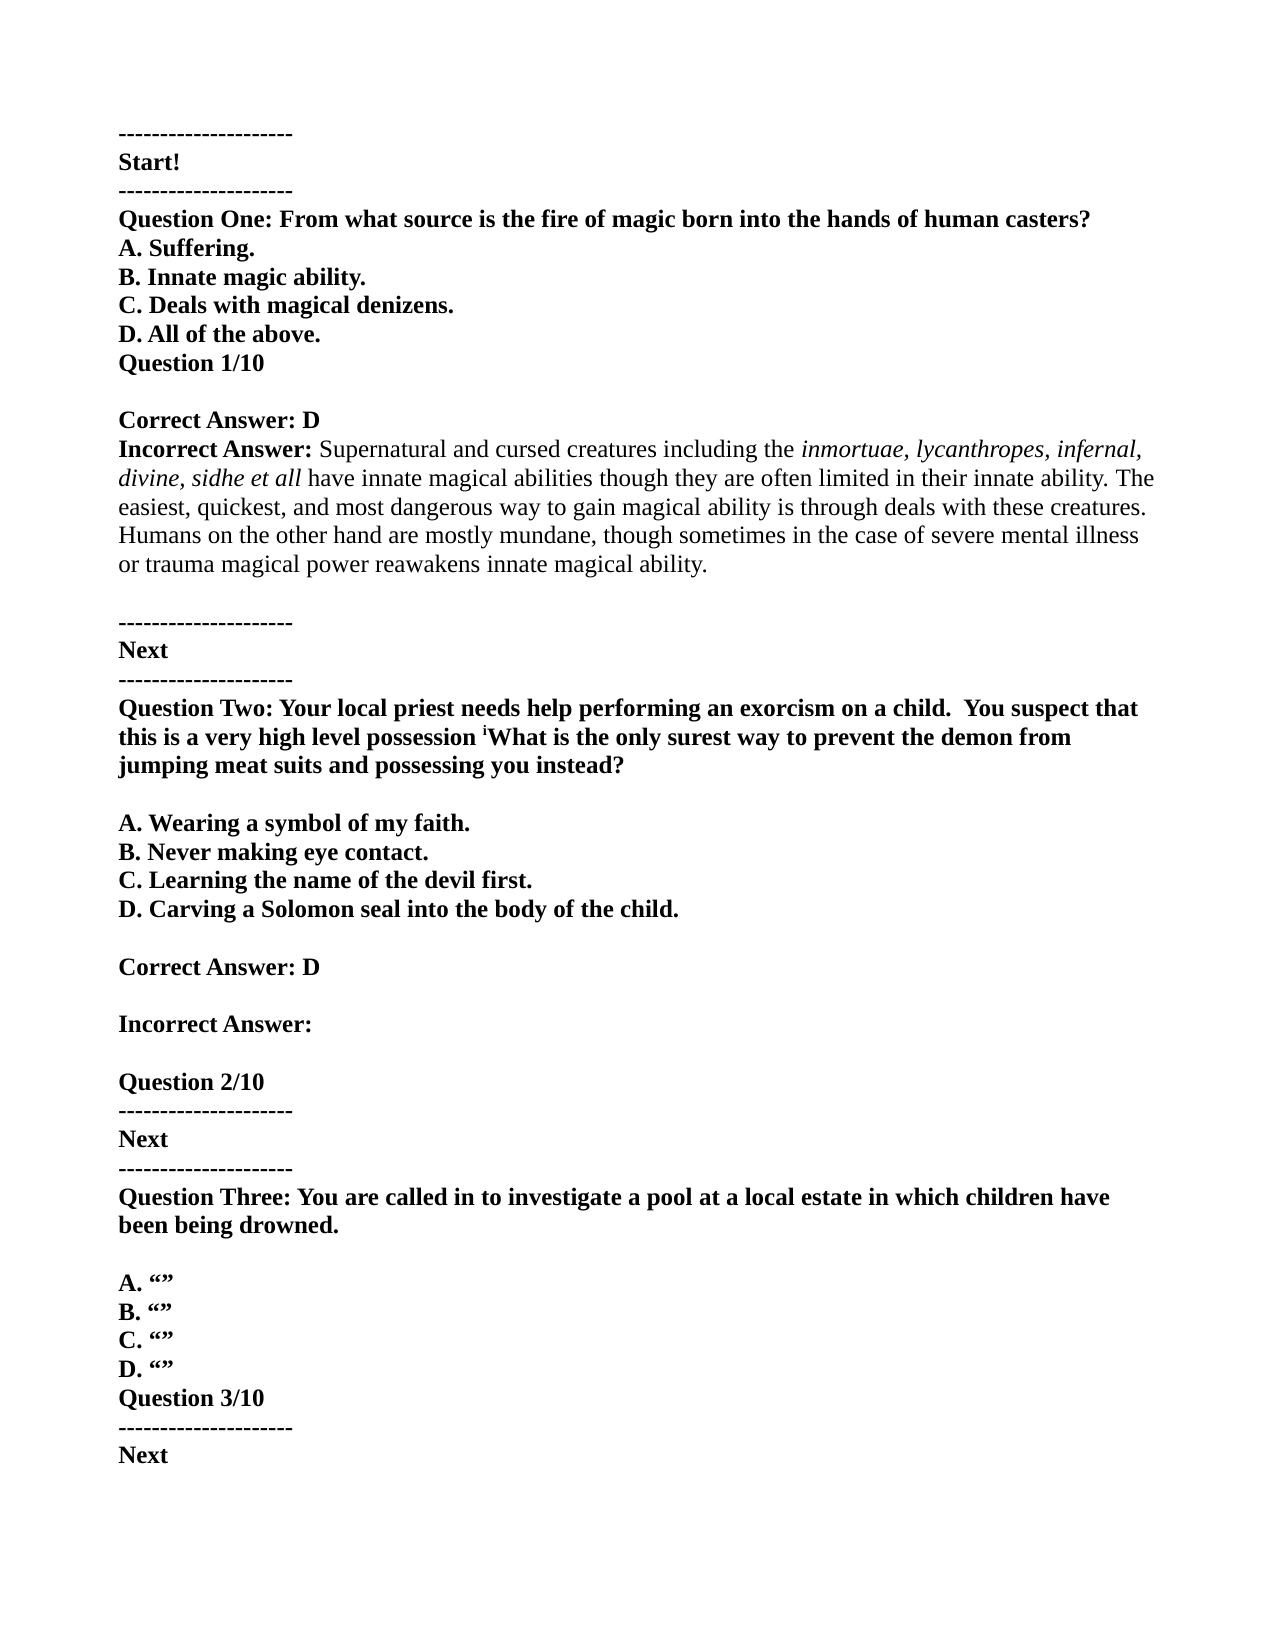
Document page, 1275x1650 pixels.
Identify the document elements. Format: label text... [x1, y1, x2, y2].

text Next [118, 636, 1157, 664]
text --------------------- [118, 1412, 1157, 1441]
text Question Two: Your local priest needs help performing an exorcism on a child. You suspect that this is a very high level possession What is the only surest way to prevent the demon from jumping meat suits and possessing you instead? [118, 693, 1157, 779]
text --------------------- [118, 118, 1157, 147]
text Correct Answer: D [118, 406, 1157, 434]
text Question 3/10 [118, 1383, 1157, 1412]
text Incorrect Answer: [118, 981, 1157, 1038]
text Incorrect Answer: Supernatural and cursed creatures including the inmortuae, lycanthropes, infernal, divine, sidhe et all have innate magical abilities though they are often limited in their innate ability. The easiest, quickest, and most dangerous way to gain magical ability is through deals with these creatures. Humans on the other hand are mostly mundane, though sometimes in the case of severe mental illness or trauma magical power reawakens innate magical ability. [118, 434, 1157, 578]
text Correct Answer: D [118, 952, 1157, 981]
text A. Suffering. [118, 233, 1157, 262]
text Question 1/10 [118, 348, 1157, 377]
text C. Deals with magical denizens. [118, 291, 1157, 319]
text D. All of the above. [118, 319, 1157, 348]
text Question 2/10 [118, 1067, 1157, 1096]
text Start! [118, 147, 1157, 176]
text D. “” [118, 1354, 1157, 1383]
text --------------------- [118, 1096, 1157, 1124]
text B. Never making eye contact. [118, 837, 1157, 866]
text B. “” [118, 1297, 1157, 1326]
text D. Carving a Solomon seal into the body of the child. [118, 894, 1157, 923]
text B. Innate magic ability. [118, 262, 1157, 291]
text Question One: From what source is the fire of magic born into the hands of human casters? [118, 204, 1157, 233]
text --------------------- [118, 176, 1157, 204]
text --------------------- [118, 1153, 1157, 1182]
text C. “” [118, 1326, 1157, 1354]
text A. Wearing a symbol of my faith. [118, 808, 1157, 837]
text Question Three: You are called in to investigate a pool at a local estate in which children have been being drowned. [118, 1182, 1157, 1239]
text Next [118, 1441, 1157, 1469]
text --------------------- [118, 664, 1157, 693]
text Next [118, 1124, 1157, 1153]
text --------------------- [118, 607, 1157, 636]
text C. Learning the name of the devil first. [118, 866, 1157, 894]
text A. “” [118, 1268, 1157, 1297]
